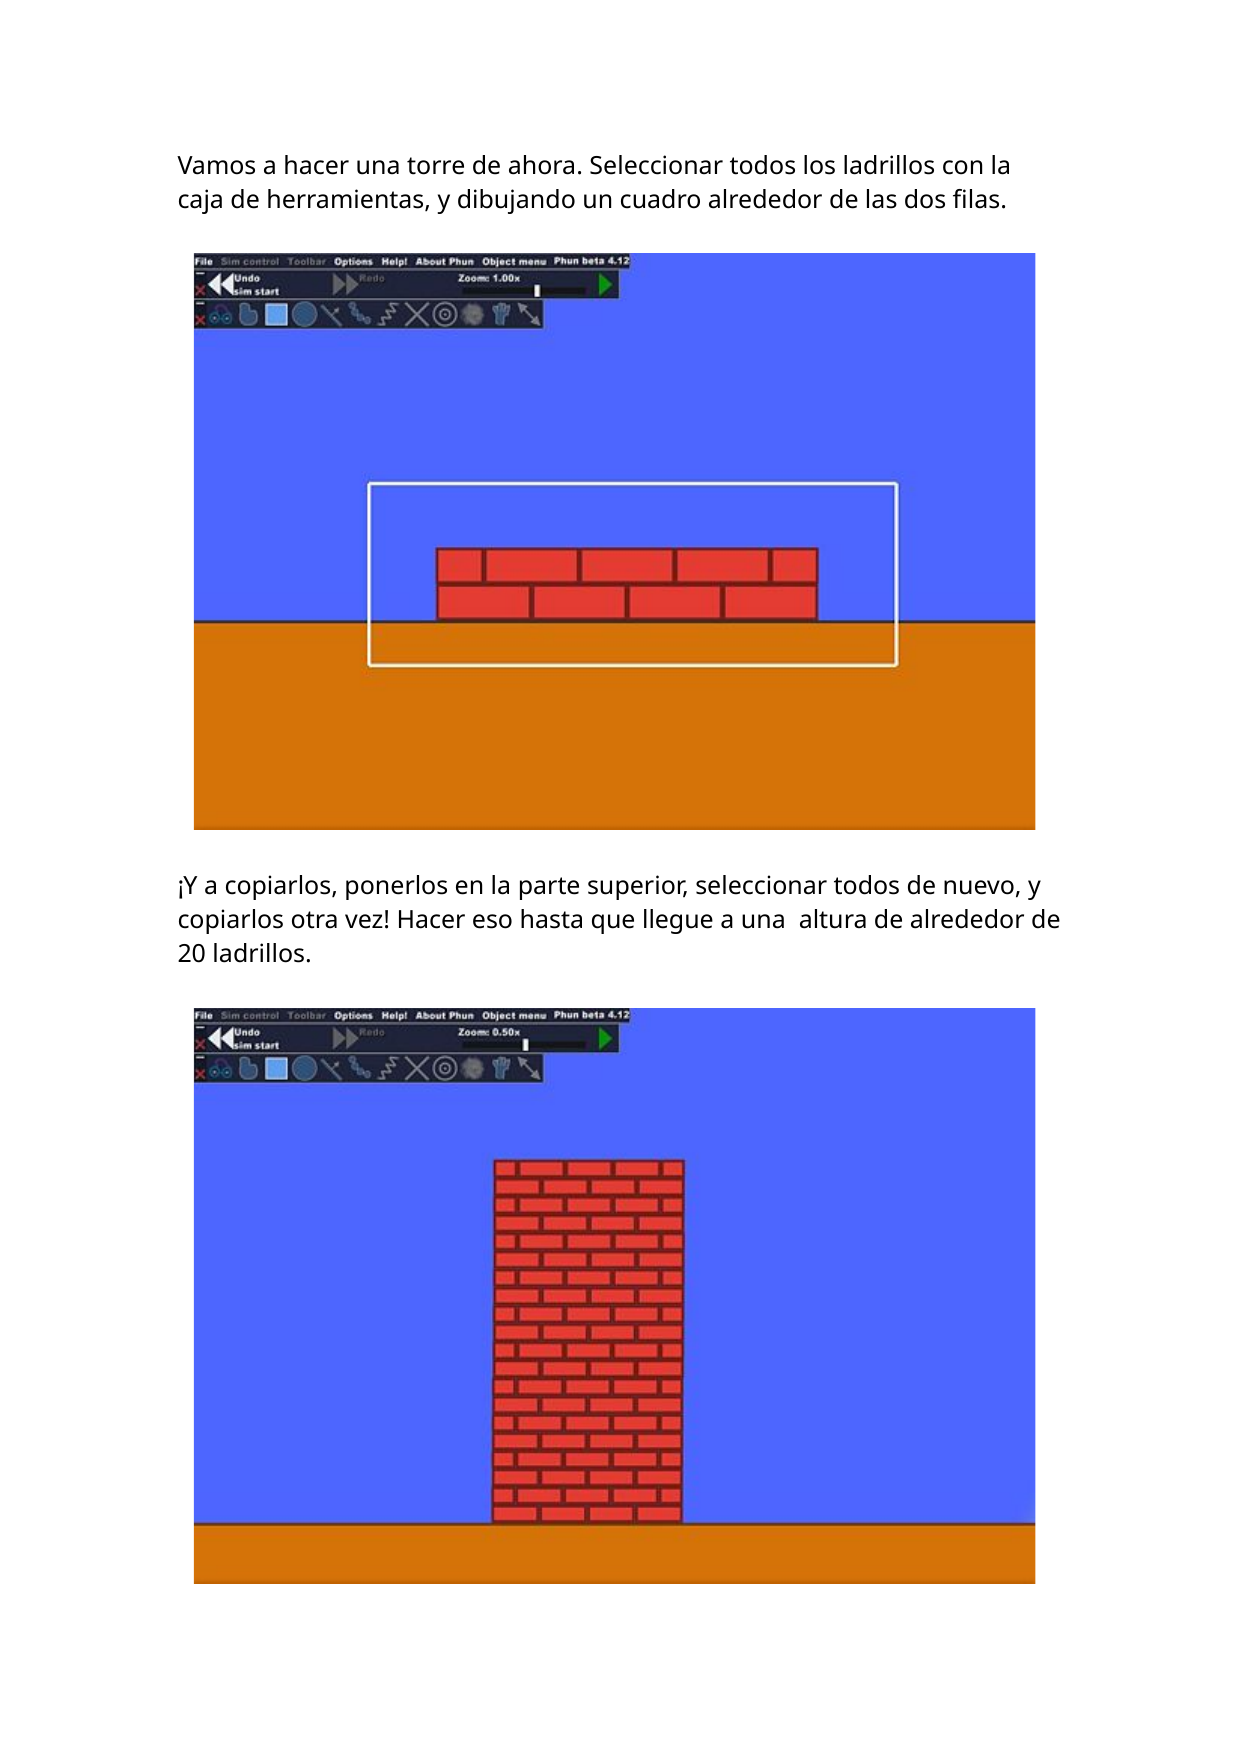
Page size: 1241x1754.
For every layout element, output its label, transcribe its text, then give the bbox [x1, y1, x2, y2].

picture [193, 253, 1036, 830]
text Vamos a hacer una torre de ahora. Seleccionar todos los ladrillos con la caja de herramientas, y dibujando un cuadro alrededor de las dos filas. [177, 148, 1063, 216]
picture [193, 1008, 1036, 1584]
text ¡Y a copiarlos, ponerlos en la parte superior, seleccionar todos de nuevo, y copiarlos otra vez! Hacer eso hasta que llegue a una altura de alrededor de 20 ladrillos. [177, 868, 1063, 970]
